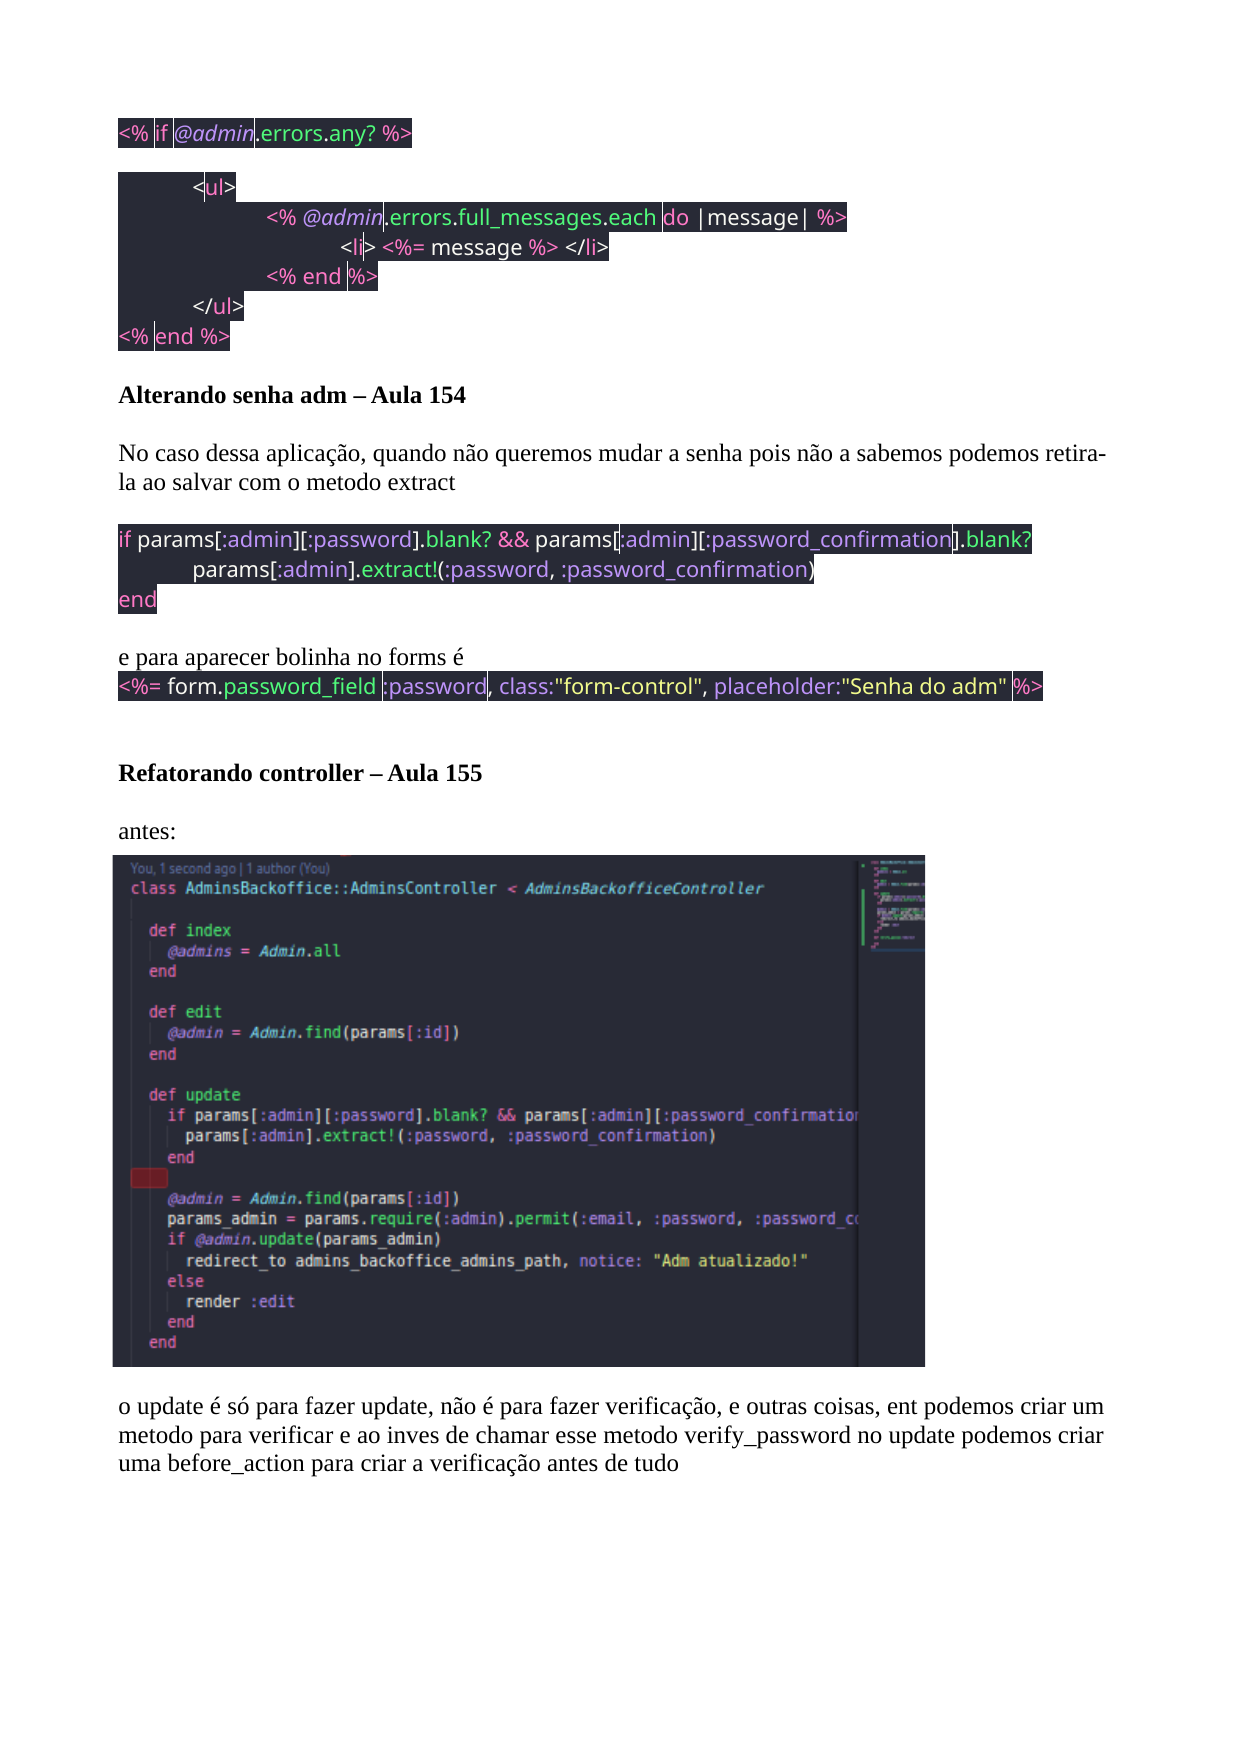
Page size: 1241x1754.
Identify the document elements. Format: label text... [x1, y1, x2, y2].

text No caso dessa aplicação, quando não queremos mudar a senha pois não a sabemos podemos retira-la ao salvar com o metodo extract [118, 438, 1122, 496]
text <% if @admin.errors.any? %> [118, 118, 1122, 148]
text if params[:admin][:password].blank? && params[:admin][:password_confirmation].blank? [118, 524, 1122, 554]
text Refatorando controller – Aula 155 [118, 758, 1122, 787]
text Alterando senha adm – Aula 154 [118, 381, 1122, 409]
text end [118, 584, 1122, 614]
text <% @admin.errors.full_messages.each do |message| %> [118, 202, 1122, 232]
text o update é só para fazer update, não é para fazer verificação, e outras coisas, ent podemos criar um metodo para verificar e ao inves de chamar esse metodo verify_password no update podemos criar uma before_action para criar a verificação antes de tudo [118, 1391, 1122, 1477]
text antes: [118, 816, 1122, 845]
text <%= form.password_field :password, class:"form-control", placeholder:"Senha do adm" %> [118, 671, 1122, 701]
picture [112, 855, 926, 1367]
text <% end %> [118, 321, 1122, 351]
text </ul> [118, 291, 1122, 321]
text e para aparecer bolinha no forms é [118, 642, 1122, 671]
text <% end %> [118, 261, 1122, 291]
text params[:admin].extract!(:password, :password_confirmation) [118, 554, 1122, 584]
text <ul> [118, 172, 1122, 202]
text <li> <%= message %> </li> [118, 232, 1122, 261]
